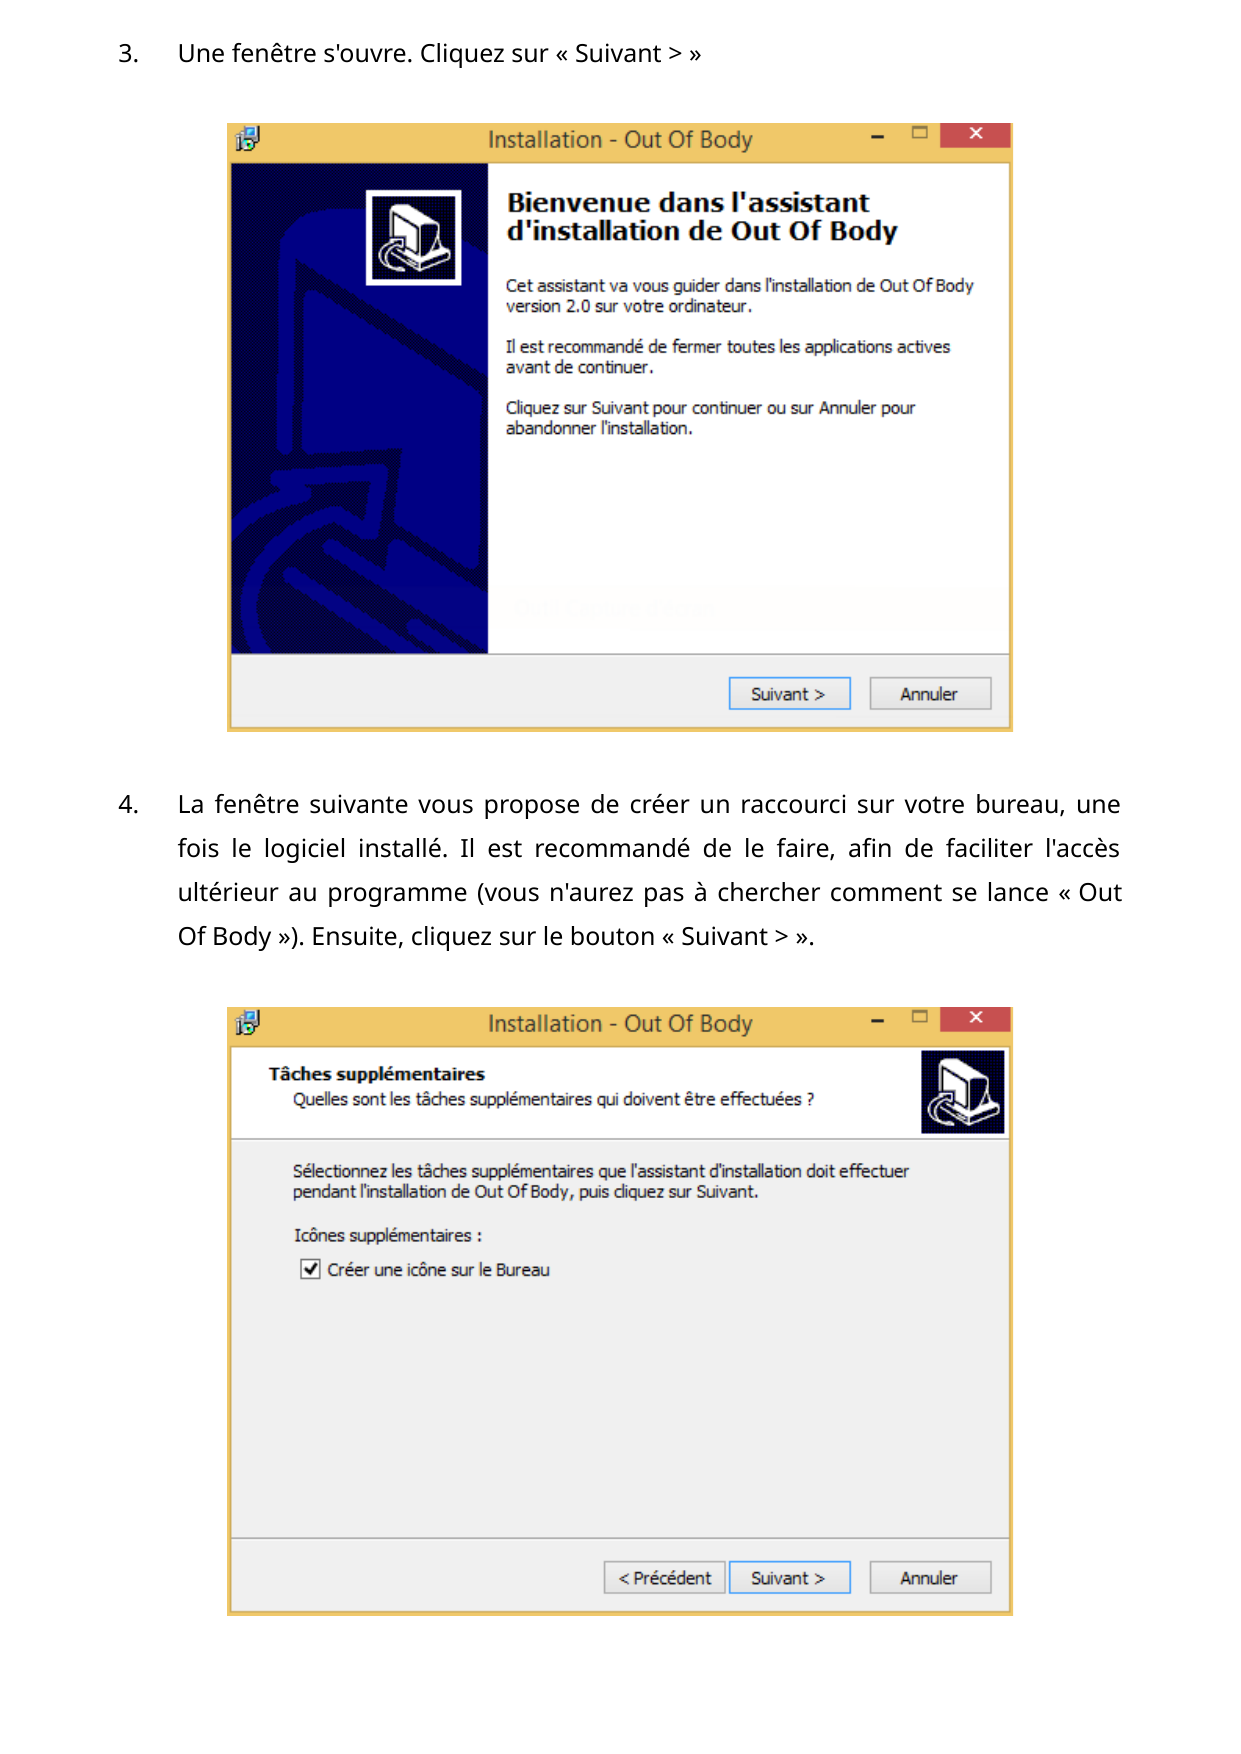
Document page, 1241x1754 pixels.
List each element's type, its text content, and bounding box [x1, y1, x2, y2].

picture [227, 1007, 1014, 1616]
picture [227, 123, 1014, 732]
list Une fenêtre s'ouvre. Cliquez sur « Suivant > » [118, 35, 1122, 69]
list La fenêtre suivante vous propose de créer un raccourci sur votre bureau, une fois le logiciel installé. Il est recommandé de le faire, afin de faciliter l'accès ultérieur au programme (vous n'aurez pas à chercher comment se lance « Out Of Body »). Ensuite, cliquez sur le bouton « Suivant > ». [118, 786, 1122, 953]
